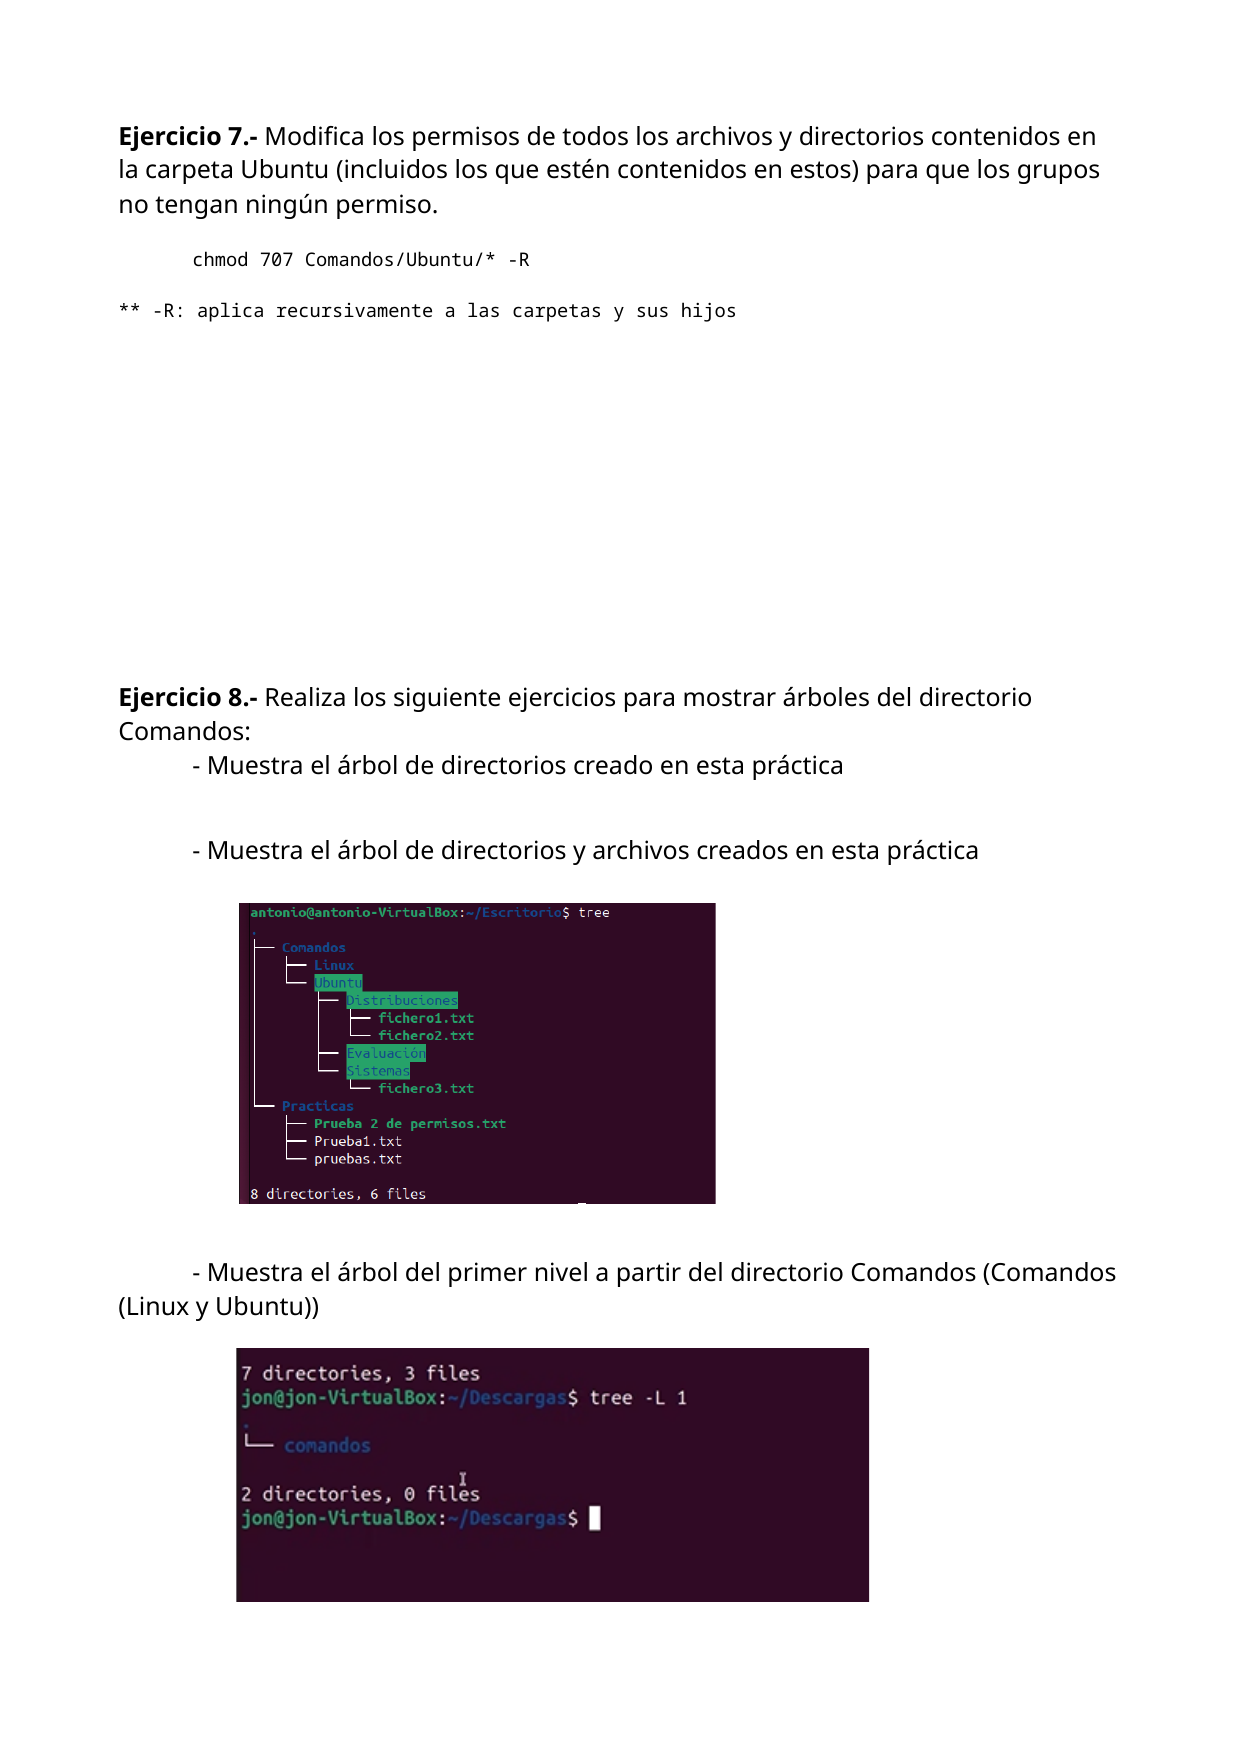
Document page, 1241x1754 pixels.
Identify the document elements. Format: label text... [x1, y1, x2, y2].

picture [239, 903, 716, 1204]
text Ejercicio 8.- Realiza los siguiente ejercicios para mostrar árboles del directorio Comandos: [118, 680, 1122, 748]
text - Muestra el árbol de directorios y archivos creados en esta práctica [118, 833, 1122, 867]
picture [236, 1348, 870, 1602]
text Ejercicio 7.- Modifica los permisos de todos los archivos y directorios contenidos en la carpeta Ubuntu (incluidos los que estén contenidos en estos) para que los grupos no tengan ningún permiso. [118, 118, 1122, 220]
text - Muestra el árbol de directorios creado en esta práctica [118, 748, 1122, 782]
text ** -R: aplica recursivamente a las carpetas y sus hijos [118, 297, 1122, 322]
text - Muestra el árbol del primer nivel a partir del directorio Comandos (Comandos (Linux y Ubuntu)) [118, 1254, 1122, 1323]
text chmod 707 Comandos/Ubuntu/* -R [118, 246, 1122, 271]
